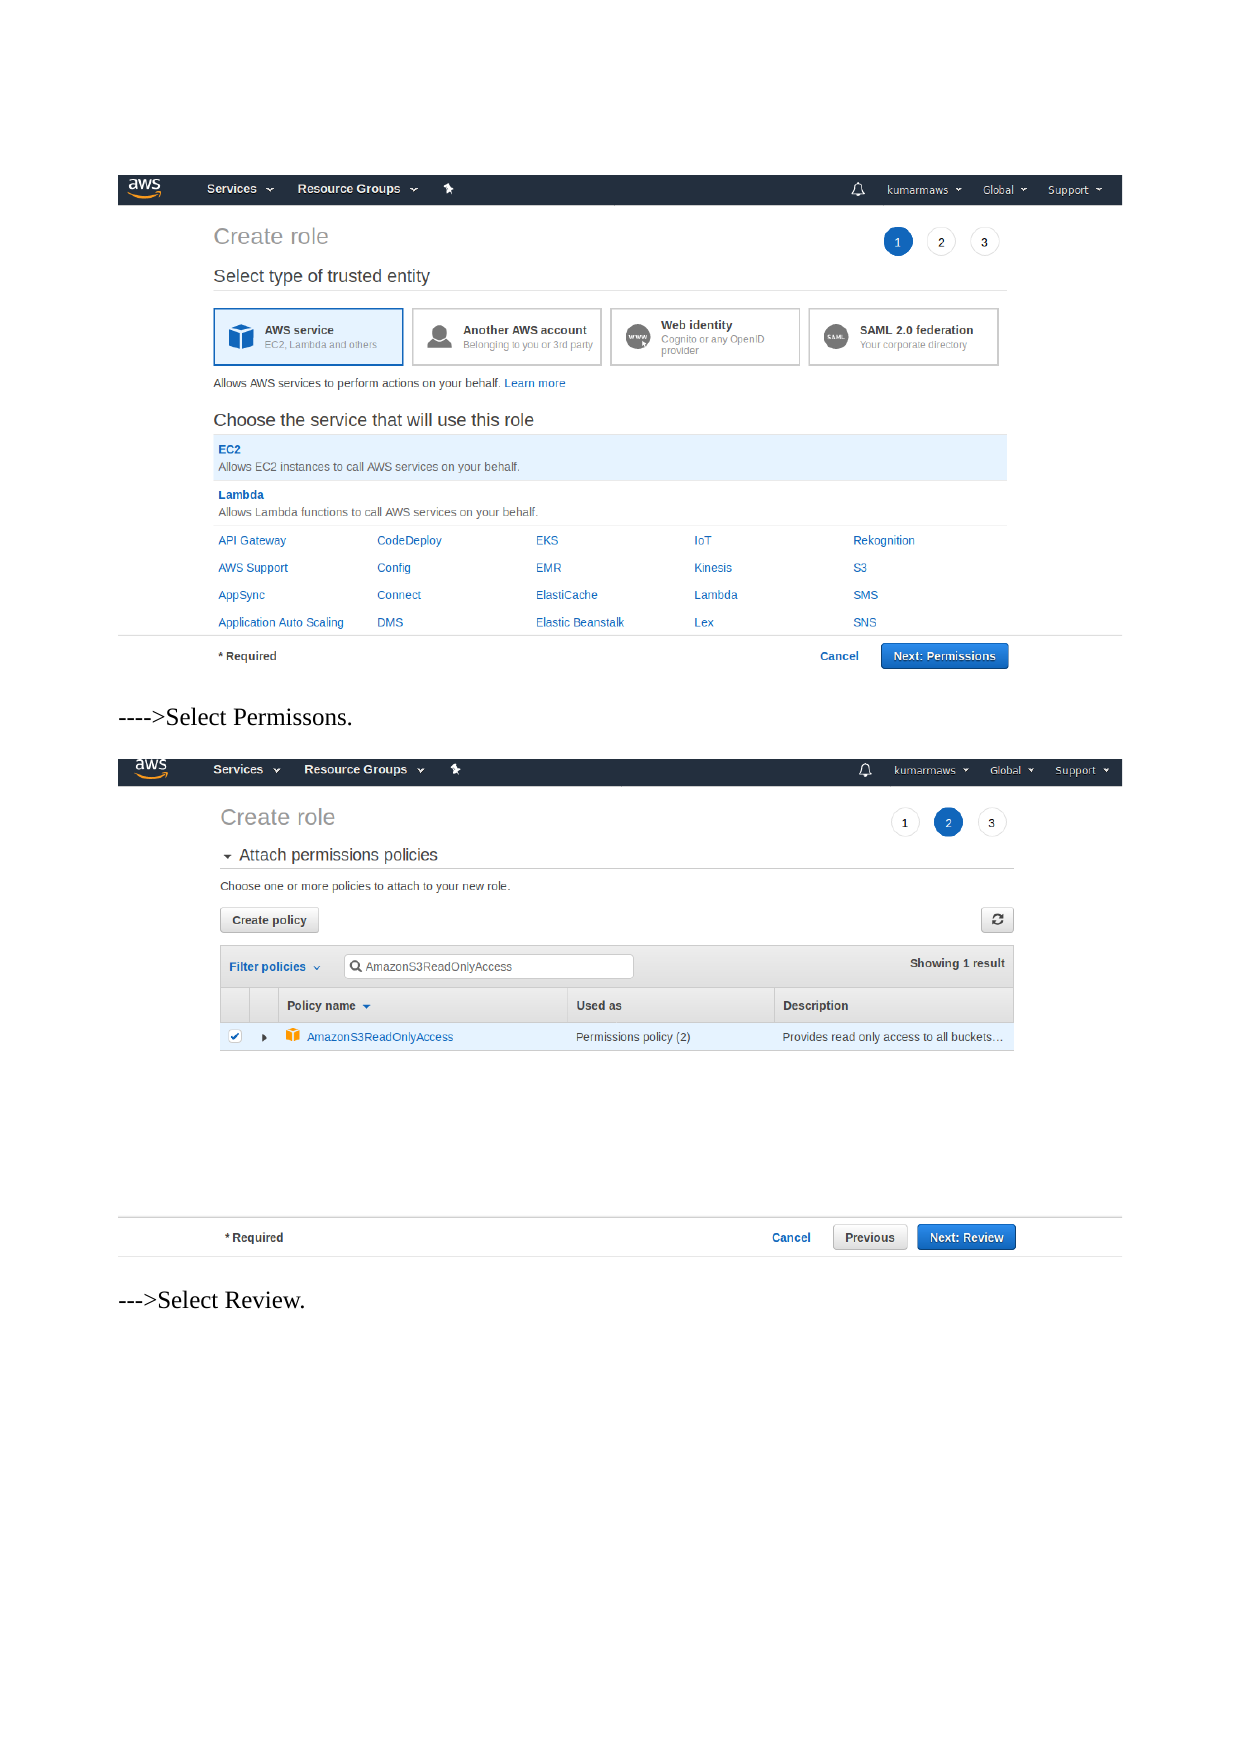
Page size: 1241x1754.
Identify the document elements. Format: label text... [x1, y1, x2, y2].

picture [118, 759, 1123, 1257]
text --->Select Review. [118, 1285, 1122, 1314]
picture [118, 175, 1123, 674]
text ---->Select Permissons. [118, 702, 1122, 731]
